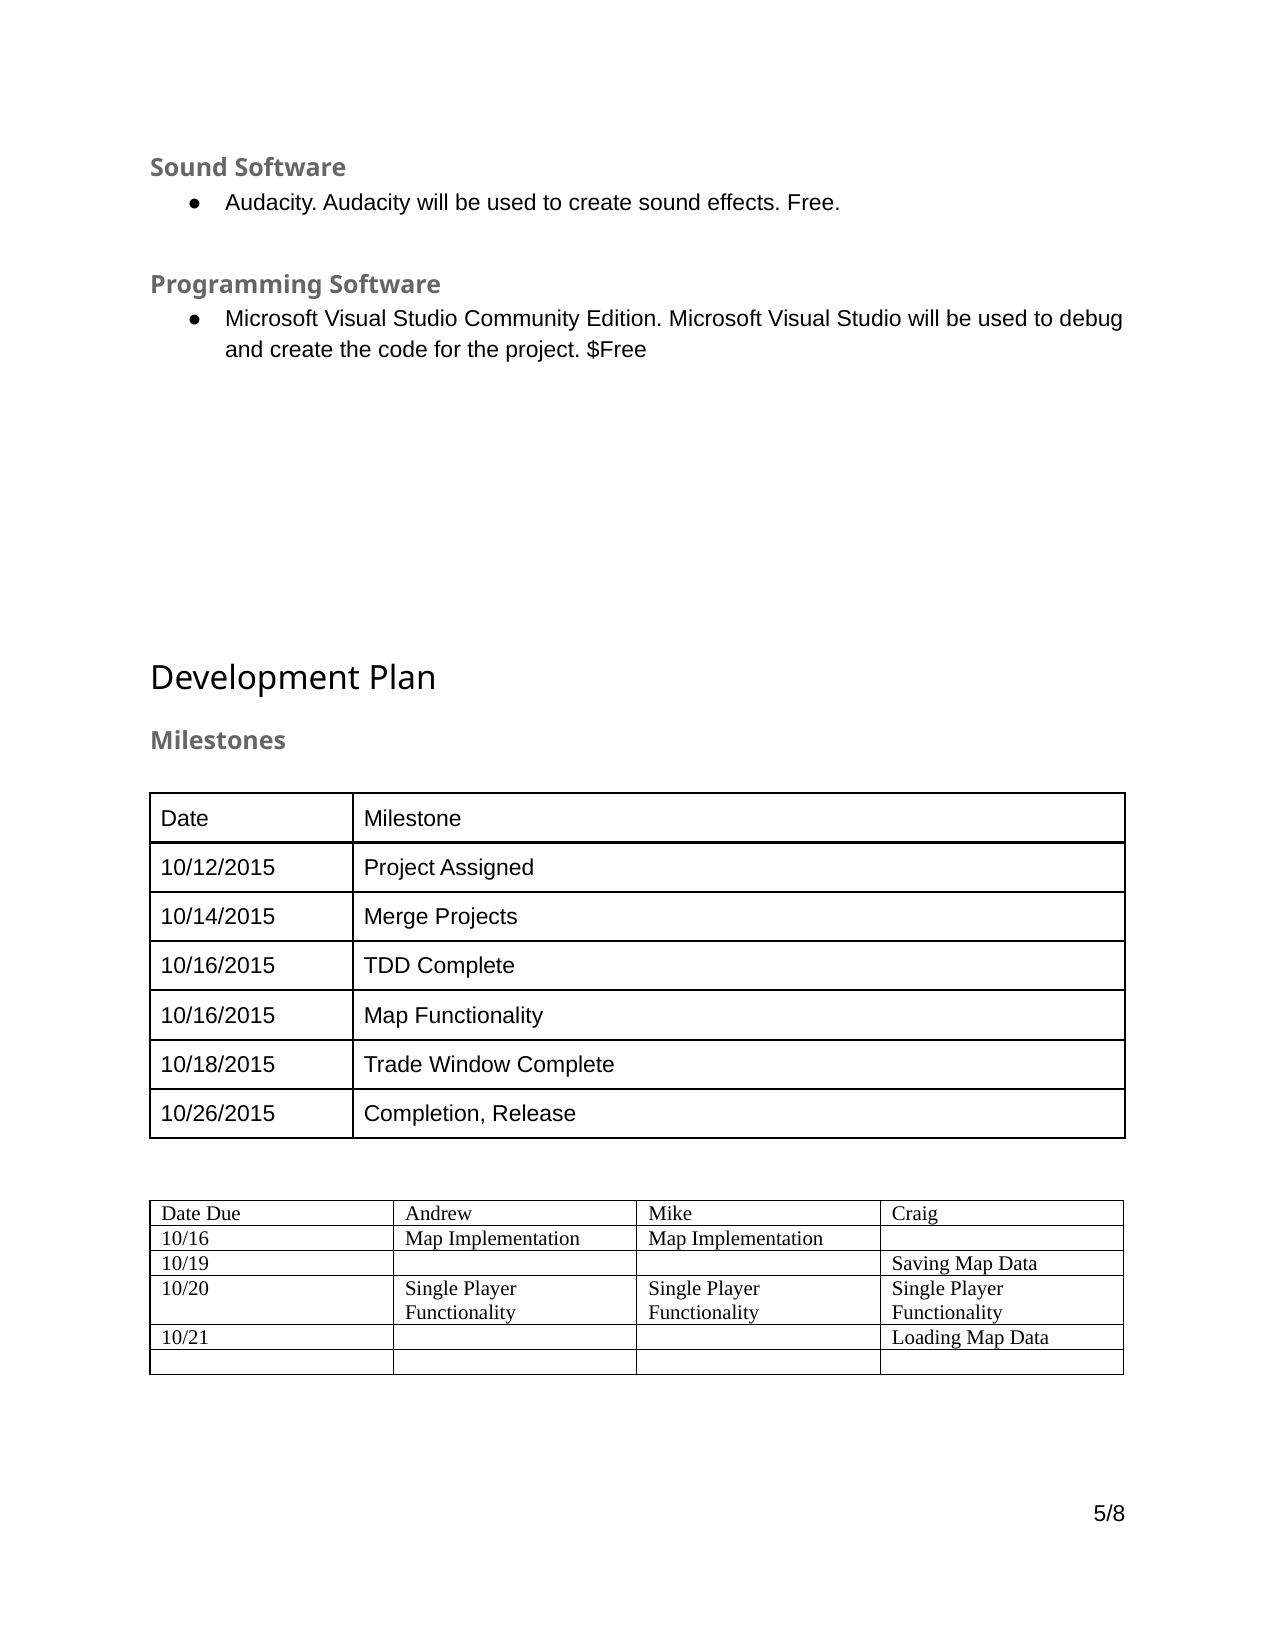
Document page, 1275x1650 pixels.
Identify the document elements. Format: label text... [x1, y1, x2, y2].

table_header Craig [881, 1201, 1123, 1225]
table_cell Map Implementation [394, 1226, 636, 1250]
table_cell Completion, Release [354, 1090, 1124, 1137]
table_header Date Due [151, 1201, 393, 1225]
table_cell [637, 1350, 880, 1374]
subtitle Programming Software [150, 266, 1125, 300]
table_cell 10/16 [151, 1226, 393, 1250]
table_cell Saving Map Data [881, 1251, 1123, 1275]
table_cell 10/19 [151, 1251, 393, 1275]
table_cell 10/18/2015 [151, 1041, 352, 1088]
table_cell 10/16/2015 [151, 942, 352, 989]
table_cell [881, 1226, 1123, 1250]
table_cell [394, 1350, 636, 1374]
table_cell 10/21 [151, 1325, 393, 1349]
list Microsoft Visual Studio Community Edition. Microsoft Visual Studio will be used to debug and create the code for the project. $Free [187, 305, 1125, 362]
table_header Mike [637, 1201, 880, 1225]
table_header Andrew [394, 1201, 636, 1225]
table_cell Loading Map Data [881, 1325, 1123, 1349]
table_cell Single Player Functionality [394, 1276, 636, 1324]
table_header Date [151, 794, 352, 841]
table_cell Merge Projects [354, 893, 1124, 940]
table_cell Trade Window Complete [354, 1041, 1124, 1088]
subtitle Sound Software [150, 150, 1125, 184]
table_cell [394, 1325, 636, 1349]
table_cell [881, 1350, 1123, 1374]
table_cell Map Functionality [354, 991, 1124, 1038]
subtitle Development Plan [150, 654, 1125, 699]
table_header Milestone [354, 794, 1124, 841]
table_cell 10/12/2015 [151, 844, 352, 891]
table_cell 10/16/2015 [151, 991, 352, 1038]
table_cell Single Player Functionality [637, 1276, 880, 1324]
table_cell [394, 1251, 636, 1275]
table_cell [637, 1325, 880, 1349]
table_cell 10/14/2015 [151, 893, 352, 940]
table_cell [637, 1251, 880, 1275]
subtitle Milestones [150, 723, 1125, 757]
table_cell [151, 1350, 393, 1374]
table_cell TDD Complete [354, 942, 1124, 989]
table_cell Project Assigned [354, 844, 1124, 891]
table_cell 10/26/2015 [151, 1090, 352, 1137]
list Audacity. Audacity will be used to create sound effects. Free. [187, 189, 1125, 216]
table_cell Single Player Functionality [881, 1276, 1123, 1324]
table_cell 10/20 [151, 1276, 393, 1324]
table_cell Map Implementation [637, 1226, 880, 1250]
